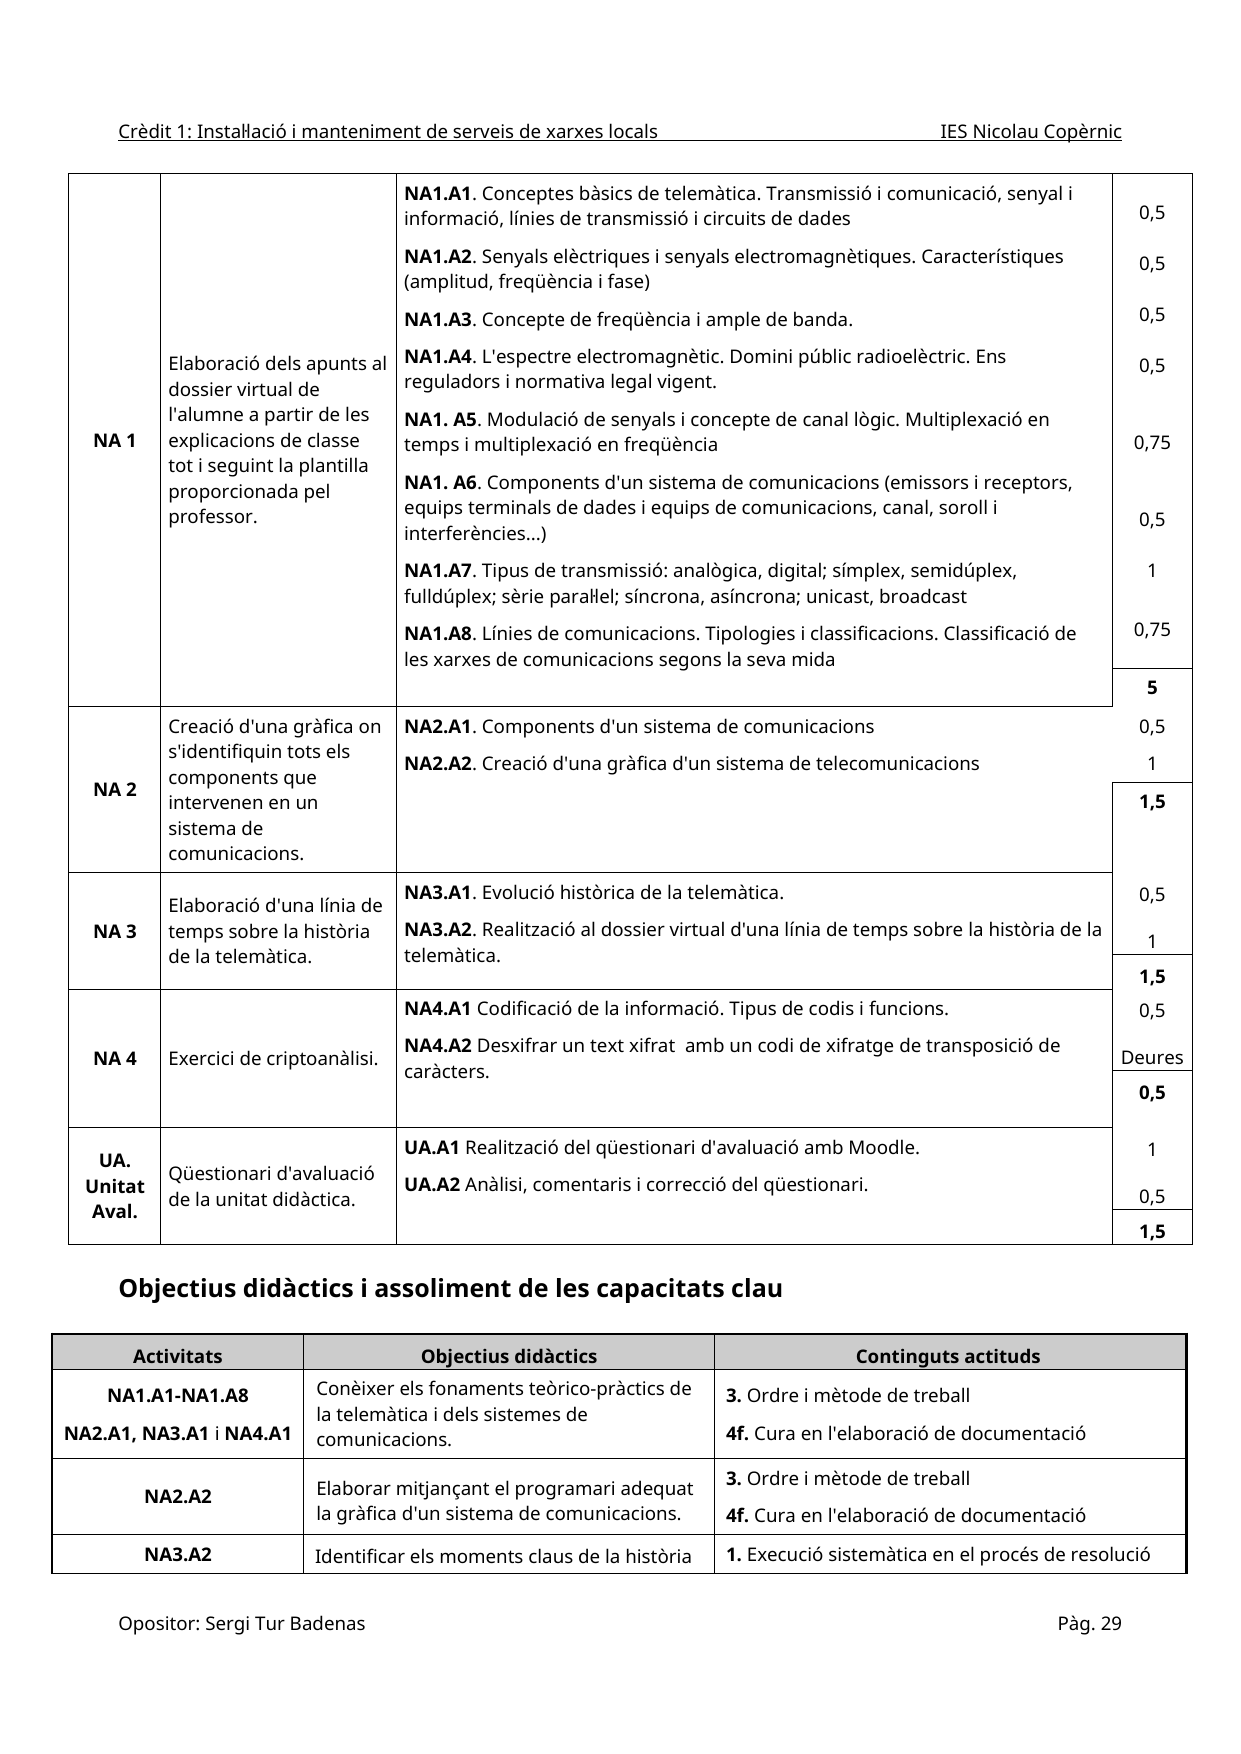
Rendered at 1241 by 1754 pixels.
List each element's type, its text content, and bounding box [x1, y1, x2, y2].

table_cell Creació d'una gràfica on s'identifiquin tots els components que intervenen en un sistema de comunicacions. [161, 707, 396, 872]
table_cell NA 3 [69, 873, 160, 988]
table_header 0,5 Deures [1113, 989, 1192, 1070]
table_cell NA2.A1. Components d'un sistema de comunicacions NA2.A2. Creació d'una gràfica d'un sistema de telecomunicacions [397, 707, 1112, 872]
table_cell Qüestionari d'avaluació de la unitat didàctica. [161, 1128, 396, 1243]
table_cell Exercici de criptoanàlisi. [161, 990, 396, 1127]
table_header 0,5 0,5 0,5 0,5 0,75 0,5 1 0,75 [1113, 174, 1192, 668]
table_cell NA 2 [69, 707, 160, 872]
table_cell UA.A1 Realització del qüestionari d'avaluació amb Moodle. UA.A2 Anàlisi, comentaris i correcció del qüestionari. [397, 1128, 1112, 1243]
table_cell NA 4 [69, 990, 160, 1127]
table_header 1 0,5 [1113, 1127, 1192, 1209]
table_cell Conèixer els fonaments teòrico-pràctics de la telemàtica i dels sistemes de comunicacions. [304, 1370, 714, 1458]
table_header Activitats [53, 1335, 303, 1369]
table_cell NA1.A1. Conceptes bàsics de telemàtica. Transmissió i comunicació, senyal i informació, línies de transmissió i circuits de dades NA1.A2. Senyals elèctriques i senyals electromagnètiques. Característiques (amplitud, freqüència i fase) NA1.A3. Concepte de freqüència i ample de banda. NA1.A4. L'espectre electromagnètic. Domini públic radioelèctric. Ens reguladors i normativa legal vigent. NA1. A5. Modulació de senyals i concepte de canal lògic. Multiplexació en temps i multiplexació en freqüència NA1. A6. Components d'un sistema de comunicacions (emissors i receptors, equips terminals de dades i equips de comunicacions, canal, soroll i interferències...) NA1.A7. Tipus de transmissió: analògica, digital; símplex, semidúplex, fulldúplex; sèrie paral·lel; síncrona, asíncrona; unicast, broadcast NA1.A8. Línies de comunicacions. Tipologies i classificacions. Classificació de les xarxes de comunicacions segons la seva mida [397, 174, 1112, 706]
table_cell NA3.A2 [53, 1535, 303, 1572]
table_cell NA2.A2 [53, 1459, 303, 1534]
table_cell 1. Execució sistemàtica en el procés de resolució [715, 1535, 1185, 1572]
table_cell Elaboració d'una línia de temps sobre la història de la telemàtica. [161, 873, 396, 988]
table_header 0,5 1 [1113, 872, 1192, 953]
table_cell NA 1 [69, 174, 160, 706]
text Objectius didàctics i assoliment de les capacitats clau [118, 1270, 1122, 1304]
table_header Continguts actituds [715, 1335, 1185, 1369]
table_cell 5 [1113, 669, 1192, 706]
table_cell Identificar els moments claus de la història [304, 1535, 714, 1572]
table_cell UA. Unitat Aval. [69, 1128, 160, 1243]
table_cell Elaborar mitjançant el programari adequat la gràfica d'un sistema de comunicacions. [304, 1459, 714, 1534]
table_cell NA1.A1-NA1.A8 NA2.A1, NA3.A1 i NA4.A1 [53, 1370, 303, 1458]
table_cell 0,5 [1113, 1071, 1192, 1127]
table_header 0,5 1 [1112, 706, 1192, 782]
table_cell Elaboració dels apunts al dossier virtual de l'alumne a partir de les explicacions de classe tot i seguint la plantilla proporcionada pel professor. [161, 174, 396, 706]
table_cell 1,5 [1113, 1210, 1192, 1243]
table_cell NA4.A1 Codificació de la informació. Tipus de codis i funcions. NA4.A2 Desxifrar un text xifrat amb un codi de xifratge de transposició de caràcters. [397, 990, 1112, 1127]
table_header Objectius didàctics [304, 1335, 714, 1369]
table_cell 1,5 [1113, 783, 1192, 872]
table_cell 3. Ordre i mètode de treball 4f. Cura en l'elaboració de documentació [715, 1459, 1185, 1534]
table_cell 1,5 [1113, 955, 1192, 988]
table_cell NA3.A1. Evolució històrica de la telemàtica. NA3.A2. Realització al dossier virtual d'una línia de temps sobre la història de la telemàtica. [397, 873, 1112, 988]
table_cell 3. Ordre i mètode de treball 4f. Cura en l'elaboració de documentació [715, 1370, 1185, 1458]
